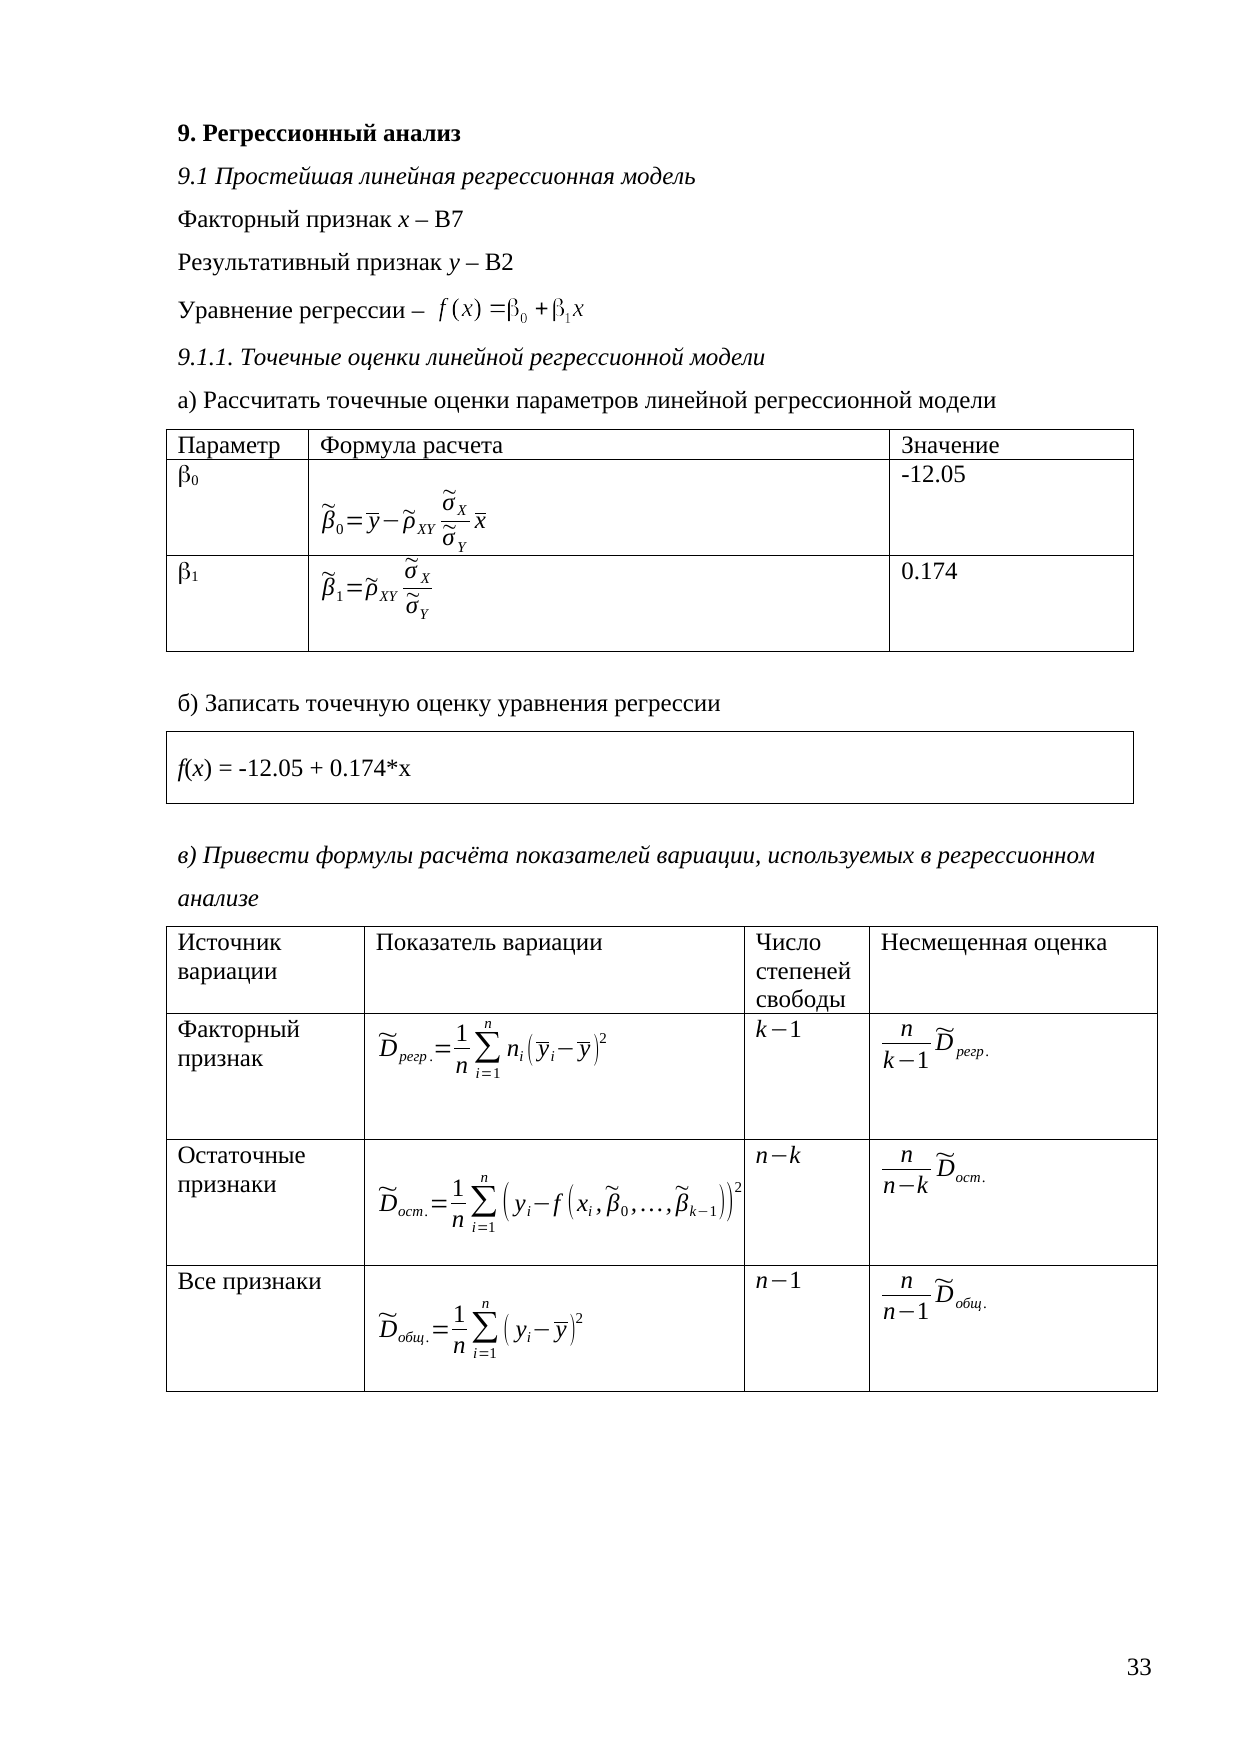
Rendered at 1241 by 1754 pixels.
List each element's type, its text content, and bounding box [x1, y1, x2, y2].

table_header Источник вариации [167, 927, 364, 1013]
table_cell 0 [167, 460, 308, 555]
text в) Привести формулы расчёта показателей вариации, используемых в регрессионном анализе [177, 840, 1152, 912]
table_cell [870, 1266, 1157, 1391]
table_cell 1 [167, 556, 308, 651]
table_cell [365, 1014, 744, 1139]
table_cell [309, 556, 889, 651]
table_header Формула расчета [309, 430, 889, 458]
text б) Записать точечную оценку уравнения регрессии [177, 688, 1152, 717]
table_cell [745, 1140, 869, 1265]
table_cell [870, 1140, 1157, 1265]
table_cell -12.05 [890, 460, 1133, 555]
text 9. Регрессионный анализ [177, 118, 1152, 147]
text 9.1.1. Точечные оценки линейной регрессионной модели [177, 342, 1152, 371]
table_cell Остаточные признаки [167, 1140, 364, 1265]
table_cell [745, 1014, 869, 1139]
table_header Показатель вариации [365, 927, 744, 1013]
table_cell Факторный признак [167, 1014, 364, 1139]
text а) Рассчитать точечные оценки параметров линейной регрессионной модели [177, 386, 1152, 414]
table_cell Все признаки [167, 1266, 364, 1391]
table_header Число степеней свободы [745, 927, 869, 1013]
text Результативный признак y – B2 [177, 247, 1152, 276]
table_cell [365, 1266, 744, 1391]
text 9.1 Простейшая линейная регрессионная модель [177, 161, 1152, 190]
table_header Значение [890, 430, 1133, 458]
table_cell [365, 1140, 744, 1265]
text Факторный признак x – B7 [177, 204, 1152, 233]
table_cell 0.174 [890, 556, 1133, 651]
table_header Параметр [167, 430, 308, 458]
table_cell [870, 1014, 1157, 1139]
table_header Несмещенная оценка [870, 927, 1157, 1013]
table_header f(x) = -12.05 + 0.174*x [167, 732, 1133, 803]
table_cell [745, 1266, 869, 1391]
table_cell [309, 460, 889, 555]
text Уравнение регрессии – [177, 291, 1152, 328]
